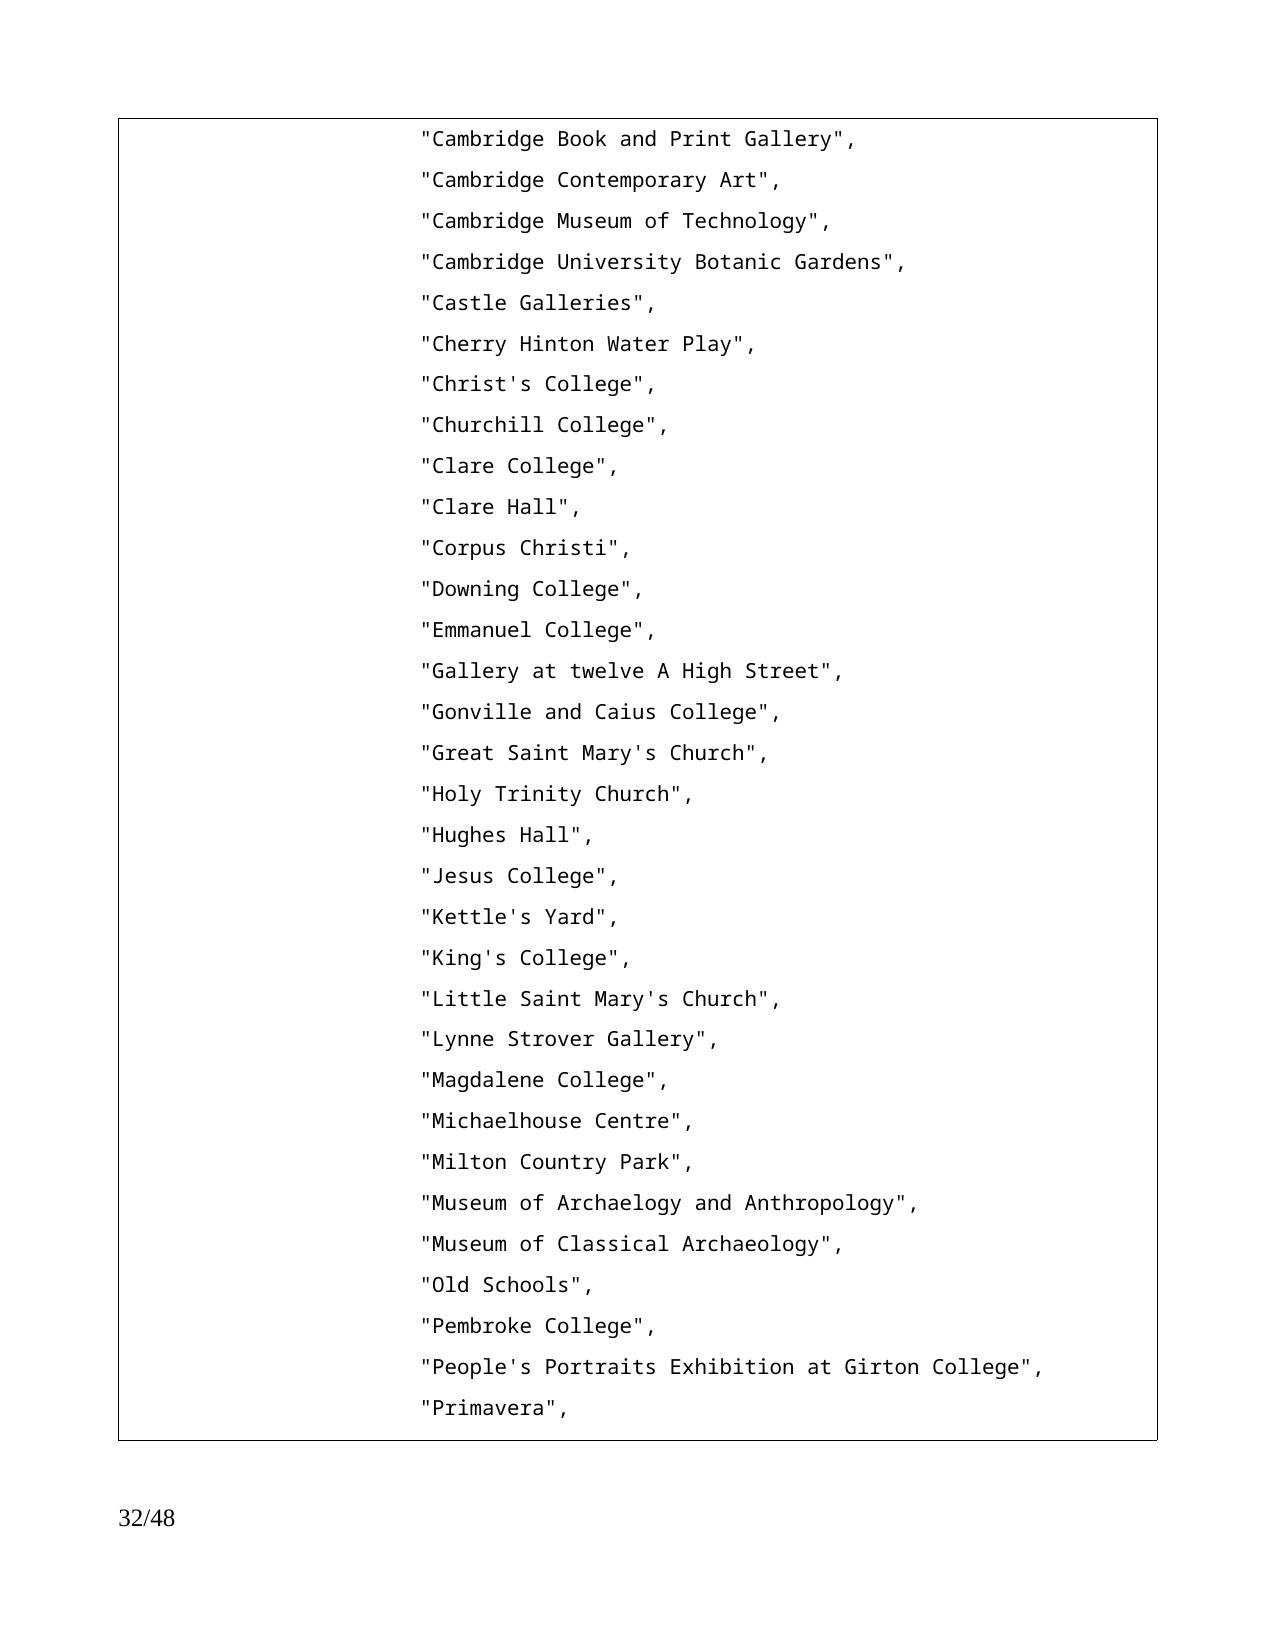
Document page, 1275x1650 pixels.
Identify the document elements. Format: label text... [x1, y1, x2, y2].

table_header "Cambridge Book and Print Gallery", "Cambridge Contemporary Art", "Cambridge Museum of Technology", "Cambridge University Botanic Gardens", "Castle Galleries", "Cherry Hinton Water Play", "Christ's College", "Churchill College", "Clare College", "Clare Hall", "Corpus Christi", "Downing College", "Emmanuel College", "Gallery at twelve A High Street", "Gonville and Caius College", "Great Saint Mary's Church", "Holy Trinity Church", "Hughes Hall", "Jesus College", "Kettle's Yard", "King's College", "Little Saint Mary's Church", "Lynne Strover Gallery", "Magdalene College", "Michaelhouse Centre", "Milton Country Park", "Museum of Archaelogy and Anthropology", "Museum of Classical Archaeology", "Old Schools", "Pembroke College", "People's Portraits Exhibition at Girton College", "Primavera", [119, 119, 1157, 1440]
